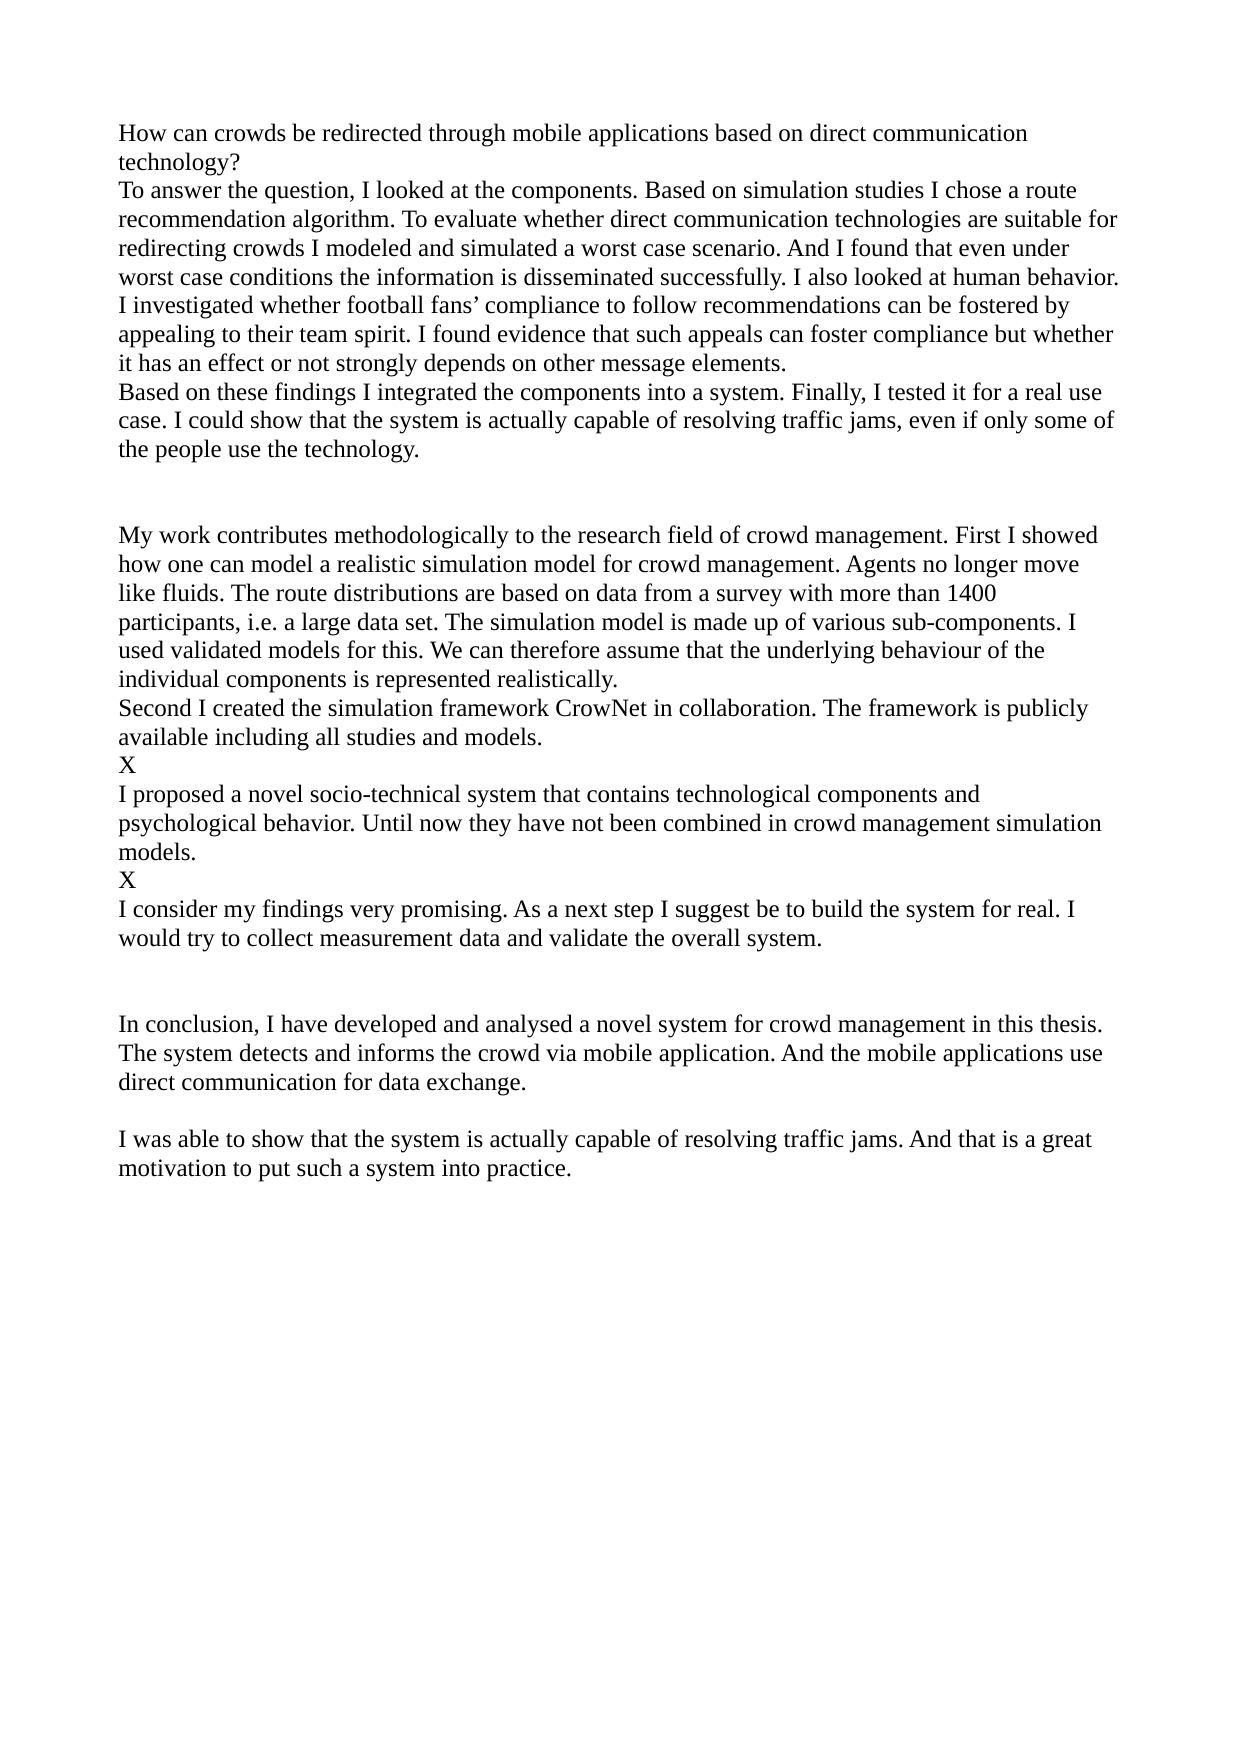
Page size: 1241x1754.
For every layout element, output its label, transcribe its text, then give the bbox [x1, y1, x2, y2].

text In conclusion, I have developed and analysed a novel system for crowd management in this thesis. [118, 1009, 1122, 1038]
text I consider my findings very promising. As a next step I suggest be to build the system for real. I would try to collect measurement data and validate the overall system. [118, 894, 1122, 952]
text I proposed a novel socio-technical system that contains technological components and psychological behavior. Until now they have not been combined in crowd management simulation models. [118, 779, 1122, 866]
text My work contributes methodologically to the research field of crowd management. First I showed how one can model a realistic simulation model for crowd management. Agents no longer move like fluids. The route distributions are based on data from a survey with more than 1400 participants, i.e. a large data set. The simulation model is made up of various sub-components. I used validated models for this. We can therefore assume that the underlying behaviour of the individual components is represented realistically. [118, 521, 1122, 693]
text X [118, 866, 1122, 894]
text I was able to show that the system is actually capable of resolving traffic jams. And that is a great motivation to put such a system into practice. [118, 1124, 1122, 1182]
text Second I created the simulation framework CrowNet in collaboration. The framework is publicly available including all studies and models. [118, 693, 1122, 751]
text To answer the question, I looked at the components. Based on simulation studies I chose a route recommendation algorithm. To evaluate whether direct communication technologies are suitable for redirecting crowds I modeled and simulated a worst case scenario. And I found that even under worst case conditions the information is disseminated successfully. I also looked at human behavior. I investigated whether football fans’ compliance to follow recommendations can be fostered by appealing to their team spirit. I found evidence that such appeals can foster compliance but whether it has an effect or not strongly depends on other message elements. [118, 176, 1122, 377]
text Based on these findings I integrated the components into a system. Finally, I tested it for a real use case. I could show that the system is actually capable of resolving traffic jams, even if only some of the people use the technology. [118, 377, 1122, 463]
text The system detects and informs the crowd via mobile application. And the mobile applications use direct communication for data exchange. [118, 1038, 1122, 1096]
text X [118, 751, 1122, 779]
text How can crowds be redirected through mobile applications based on direct communication technology? [118, 118, 1122, 176]
